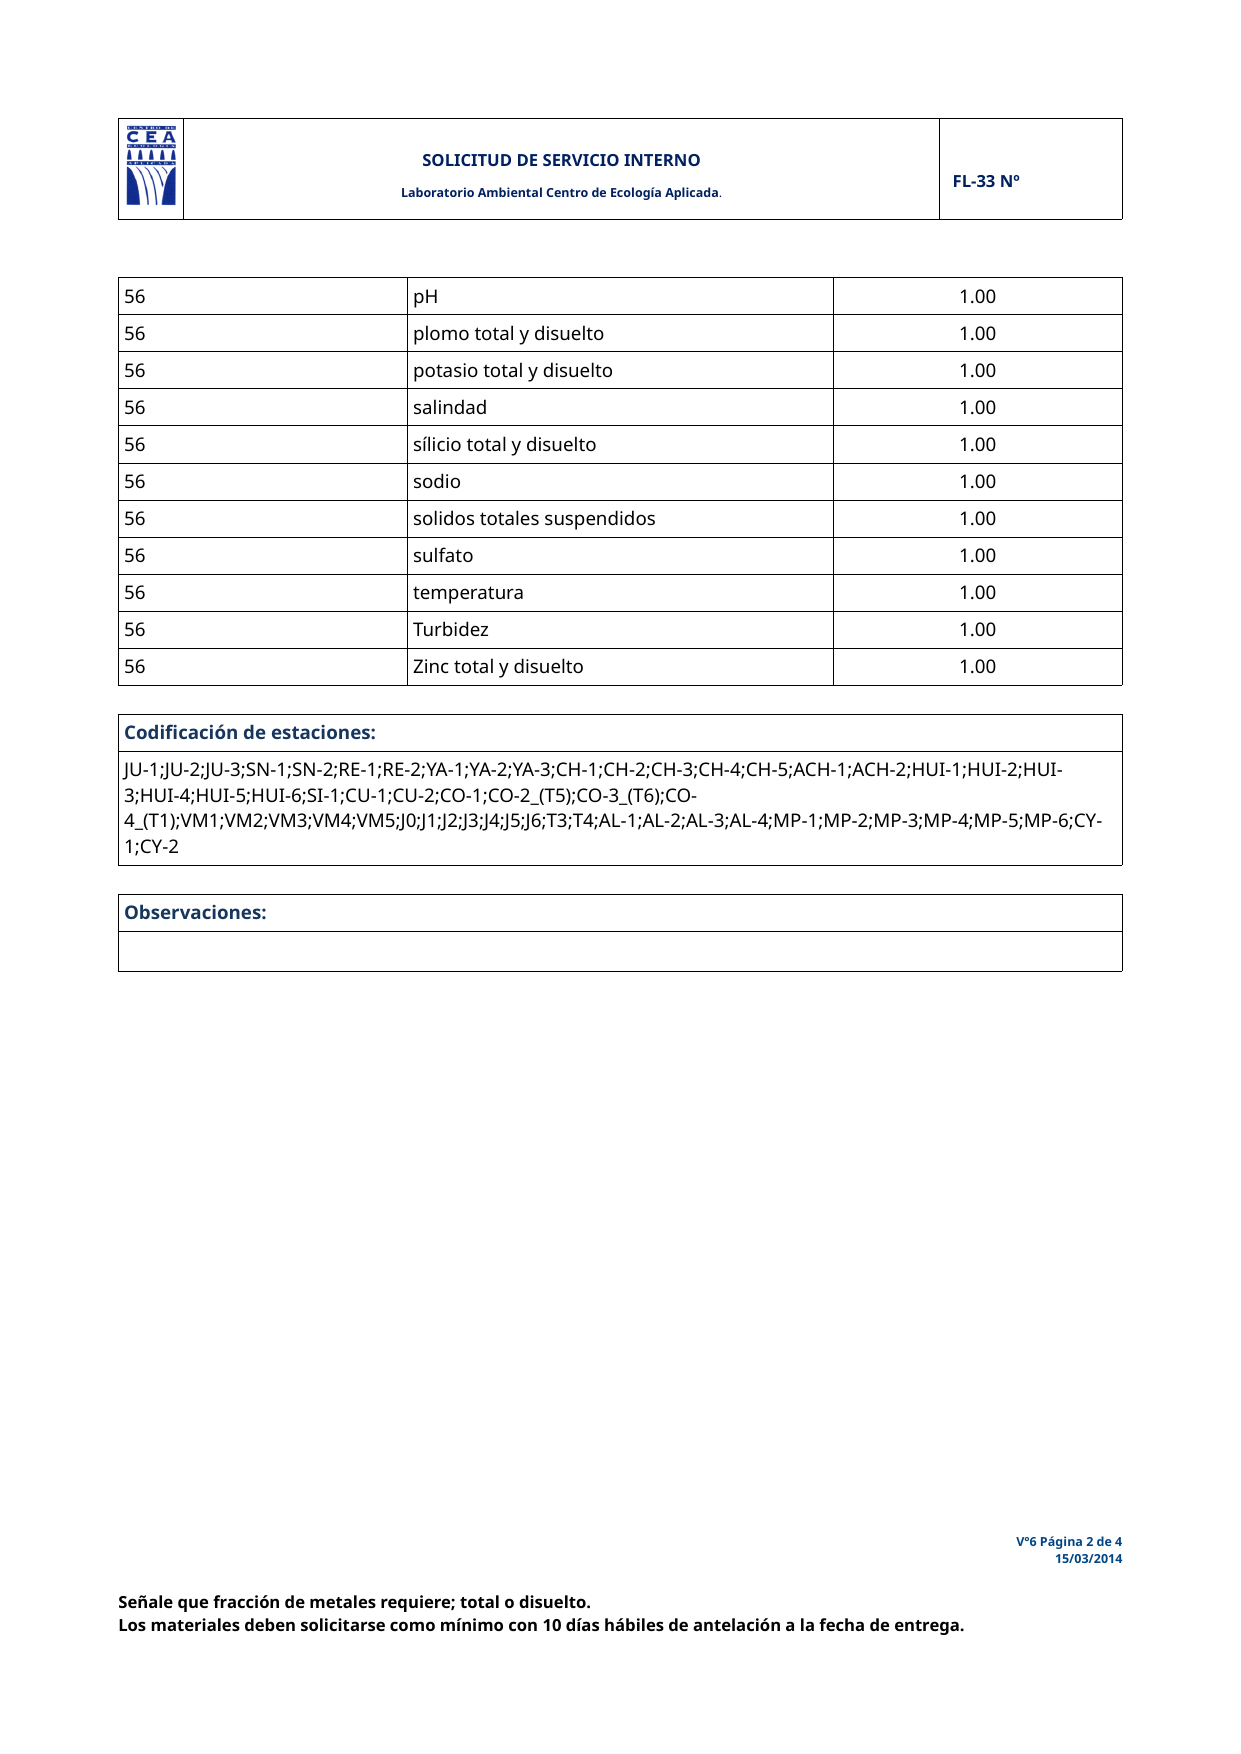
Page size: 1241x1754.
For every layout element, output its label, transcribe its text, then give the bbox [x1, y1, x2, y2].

table_cell sílicio total y disuelto [408, 426, 833, 462]
table_cell 1.00 [834, 352, 1122, 388]
table_cell 56 [119, 389, 407, 425]
table_cell 56 [119, 352, 407, 388]
table_cell salindad [408, 389, 833, 425]
table_cell 1.00 [834, 389, 1122, 425]
table_header Codificación de estaciones: [119, 715, 1122, 751]
table_cell temperatura [408, 575, 833, 611]
table_cell sodio [408, 464, 833, 499]
table_cell solidos totales suspendidos [408, 501, 833, 537]
table_header Observaciones: [119, 895, 1122, 931]
table_cell 1.00 [834, 501, 1122, 537]
table_cell 1.00 [834, 278, 1122, 314]
table_cell 1.00 [834, 575, 1122, 611]
table_cell 56 [119, 501, 407, 537]
table_cell 56 [119, 315, 407, 351]
table_cell 1.00 [834, 612, 1122, 648]
table_cell Zinc total y disuelto [408, 649, 833, 685]
table_cell Turbidez [408, 612, 833, 648]
picture [124, 123, 179, 207]
table_cell pH [408, 278, 833, 314]
table_cell 1.00 [834, 464, 1122, 499]
table_cell 56 [119, 649, 407, 685]
table_cell 1.00 [834, 649, 1122, 685]
table_cell plomo total y disuelto [408, 315, 833, 351]
table_cell 56 [119, 575, 407, 611]
table_cell 1.00 [834, 426, 1122, 462]
table_cell 1.00 [834, 315, 1122, 351]
table_cell 56 [119, 612, 407, 648]
table_cell 56 [119, 538, 407, 574]
table_cell 1.00 [834, 538, 1122, 574]
table_cell [119, 932, 1122, 971]
table_cell 56 [119, 278, 407, 314]
table_cell 56 [119, 464, 407, 499]
table_cell JU-1;JU-2;JU-3;SN-1;SN-2;RE-1;RE-2;YA-1;YA-2;YA-3;CH-1;CH-2;CH-3;CH-4;CH-5;ACH-1;ACH-2;HUI-1;HUI-2;HUI-3;HUI-4;HUI-5;HUI-6;SI-1;CU-1;CU-2;CO-1;CO-2_(T5);CO-3_(T6);CO-4_(T1);VM1;VM2;VM3;VM4;VM5;J0;J1;J2;J3;J4;J5;J6;T3;T4;AL-1;AL-2;AL-3;AL-4;MP-1;MP-2;MP-3;MP-4;MP-5;MP-6;CY-1;CY-2 [119, 752, 1122, 864]
table_cell sulfato [408, 538, 833, 574]
table_cell potasio total y disuelto [408, 352, 833, 388]
table_cell 56 [119, 426, 407, 462]
